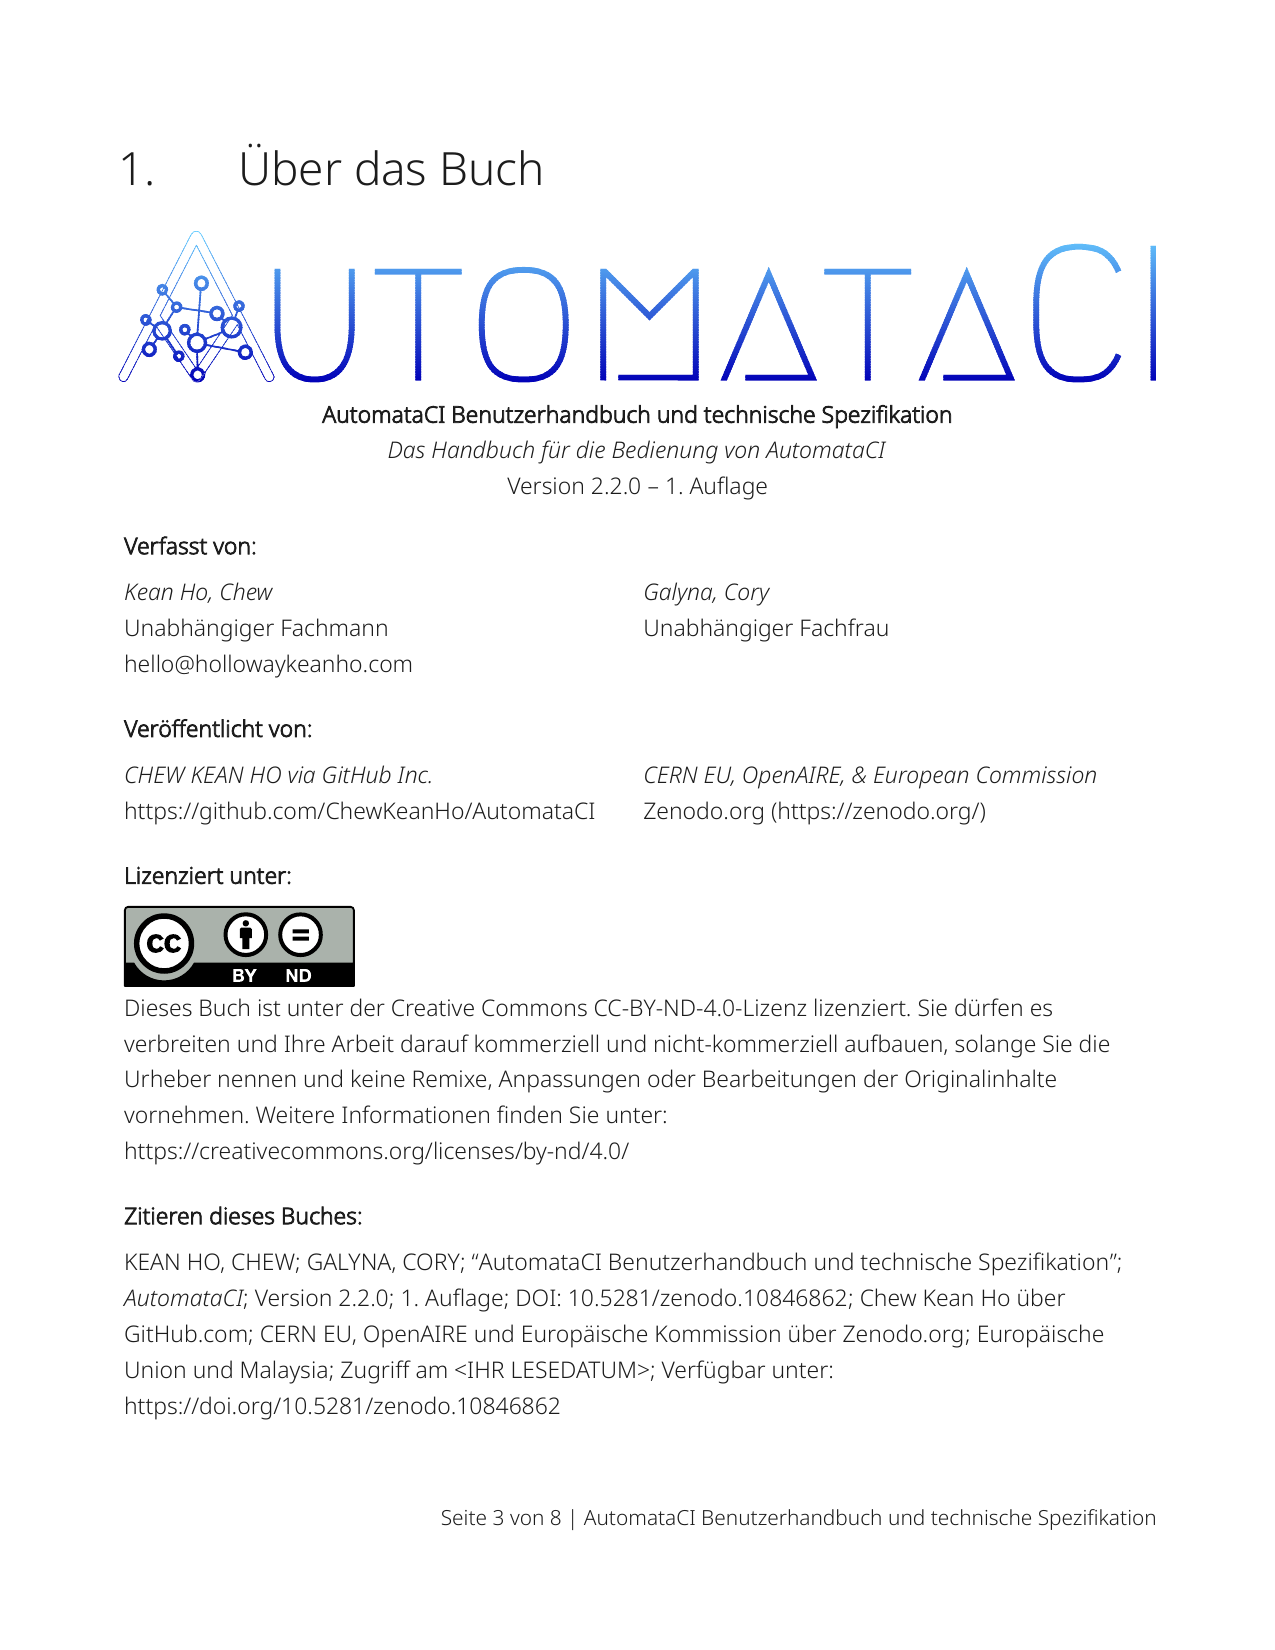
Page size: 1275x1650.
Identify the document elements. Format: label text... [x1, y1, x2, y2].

text AutomataCI Benutzerhandbuch und technische Spezifikation [118, 398, 1157, 429]
subtitle Über das Buch [118, 136, 1157, 198]
table_cell Verfasst von: [118, 524, 1157, 570]
text Version 2.2.0 – 1. Auflage [118, 470, 1157, 501]
table_cell Galyna, Cory Unabhängiger Fachfrau [638, 570, 1157, 689]
table_cell Dieses Buch ist unter der Creative Commons CC-BY-ND-4.0-Lizenz lizenziert. Sie dürfen es verbreiten und Ihre Arbeit darauf kommerziell und nicht-kommerziell aufbauen, solange Sie die Urheber nennen und keine Remixe, Anpassungen oder Bearbeitungen der Originalinhalte vornehmen. Weitere Informationen finden Sie unter: https://creativecommons.org/licenses/by-nd/4.0/ [118, 900, 1157, 1176]
table_cell Lizenziert unter: [118, 854, 1157, 900]
table_header [118, 506, 1157, 524]
table_cell [118, 689, 1157, 707]
table_cell Veröffentlicht von: [118, 707, 1157, 753]
table_cell CHEW KEAN HO via GitHub Inc. https://github.com/ChewKeanHo/AutomataCI [118, 753, 637, 836]
table_cell KEAN HO, CHEW; GALYNA, CORY; “AutomataCI Benutzerhandbuch und technische Spezifikation”; AutomataCI; Version 2.2.0; 1. Auflage; DOI: 10.5281/zenodo.10846862; Chew Kean Ho über GitHub.com; CERN EU, OpenAIRE und Europäische Kommission über Zenodo.org; Europäische Union und Malaysia; Zugriff am <IHR LESEDATUM>; Verfügbar unter: https://doi.org/10.5281/zenodo.10846862 [118, 1241, 1157, 1431]
table_cell Kean Ho, Chew Unabhängiger Fachmann hello@hollowaykeanho.com [118, 570, 637, 689]
table_cell Zitieren dieses Buches: [118, 1194, 1157, 1241]
table_cell [118, 1176, 1157, 1194]
text Das Handbuch für die Bedienung von AutomataCI [118, 434, 1157, 465]
table_cell CERN EU, OpenAIRE, & European Commission Zenodo.org (https://zenodo.org/) [638, 753, 1157, 836]
table_cell [118, 836, 1157, 853]
